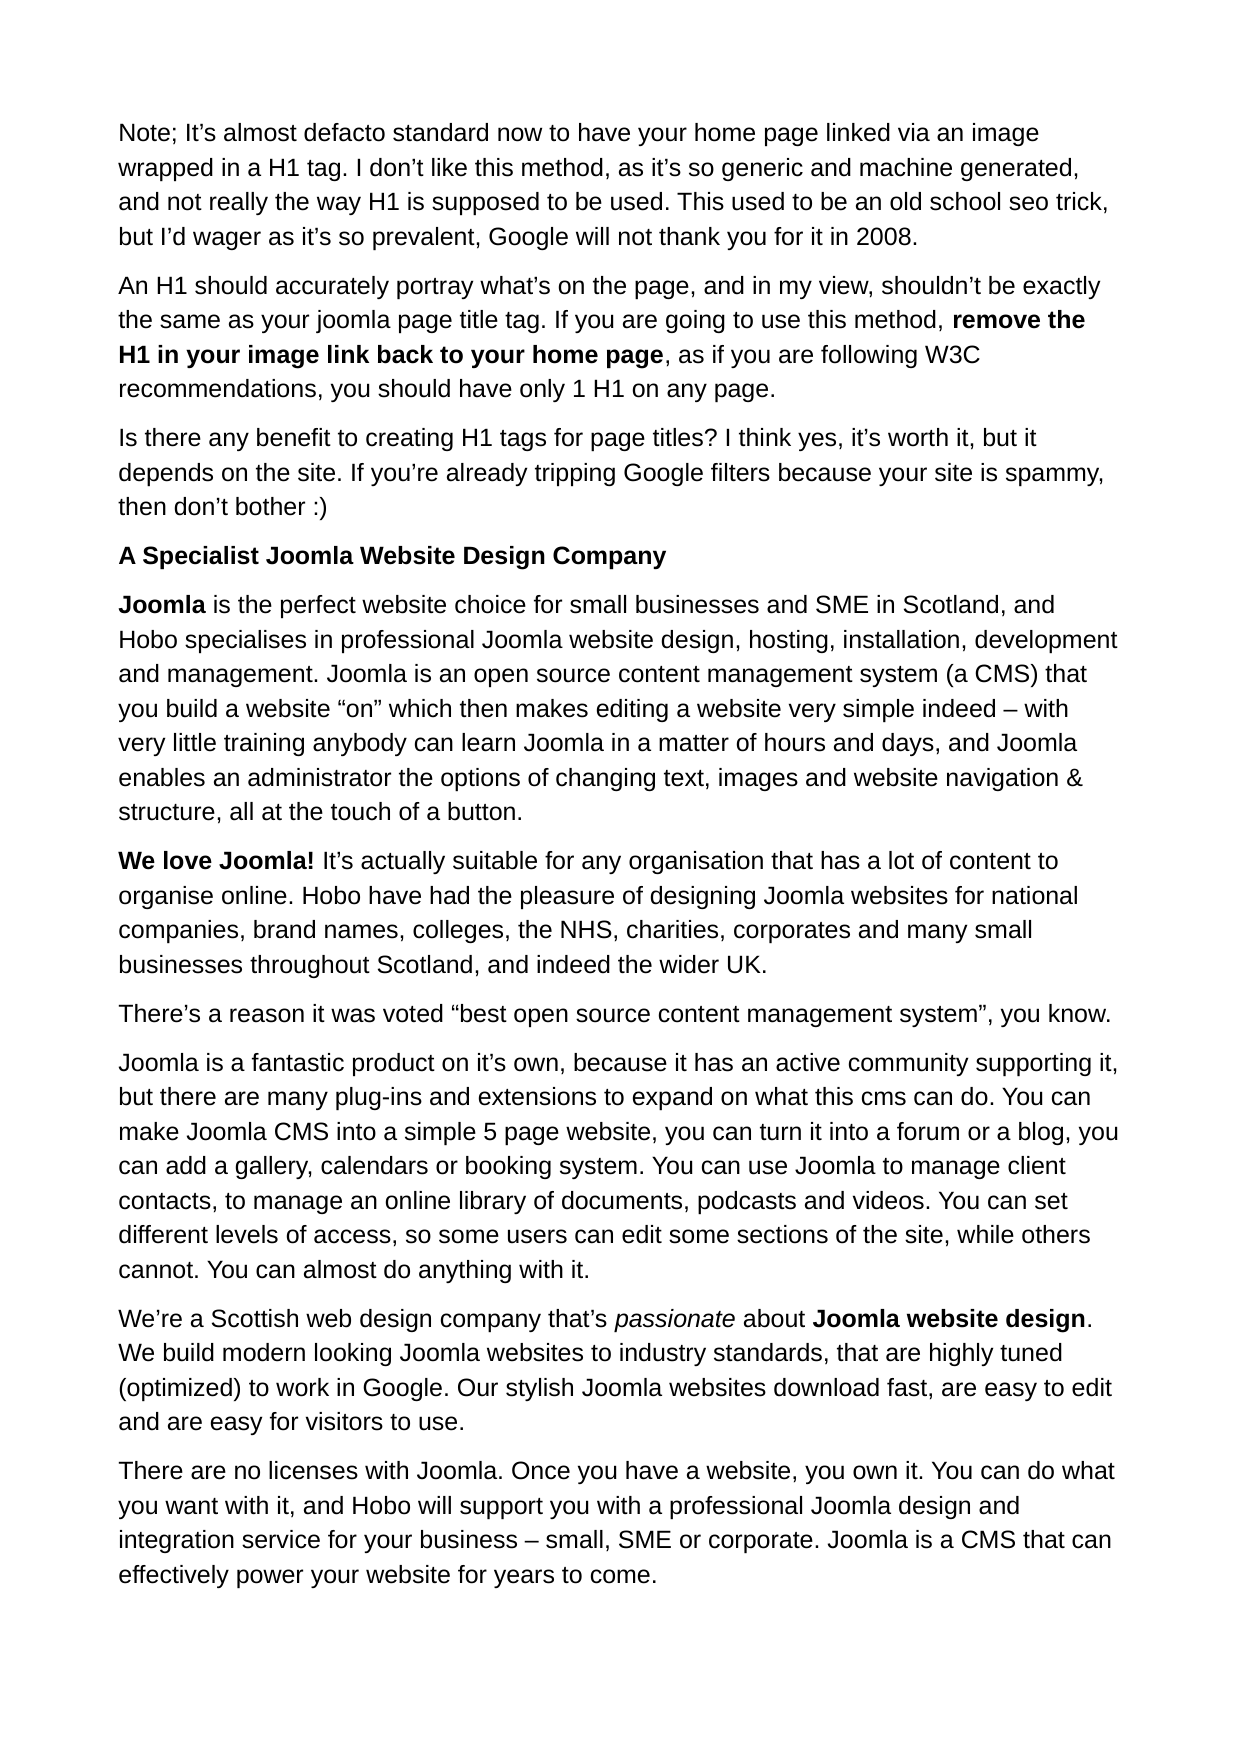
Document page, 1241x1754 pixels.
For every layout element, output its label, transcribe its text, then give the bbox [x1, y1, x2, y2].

text A Specialist Joomla Website Design Company [118, 541, 1122, 570]
text We’re a Scottish web design company that’s passionate about Joomla website design. We build modern looking Joomla websites to industry standards, that are highly tuned (optimized) to work in Google. Our stylish Joomla websites download fast, are easy to edit and are easy for visitors to use. [118, 1304, 1122, 1436]
text Note; It’s almost defacto standard now to have your home page linked via an image wrapped in a H1 tag. I don’t like this method, as it’s so generic and machine generated, and not really the way H1 is supposed to be used. This used to be an old school seo trick, but I’d wager as it’s so prevalent, Google will not thank you for it in 2008. [118, 118, 1122, 250]
text There are no licenses with Joomla. Once you have a website, you own it. You can do what you want with it, and Hobo will support you with a professional Joomla design and integration service for your business – small, SME or corporate. Joomla is a CMS that can effectively power your website for years to come. [118, 1456, 1122, 1588]
text We love Joomla! It’s actually suitable for any organisation that has a lot of content to organise online. Hobo have had the pleasure of designing Joomla websites for national companies, brand names, colleges, the NHS, charities, corporates and many small businesses throughout Scotland, and indeed the wider UK. [118, 846, 1122, 978]
text Is there any benefit to creating H1 tags for page titles? I think yes, it’s worth it, but it depends on the site. If you’re already tripping Google filters because your site is spammy, then don’t bother :) [118, 423, 1122, 521]
text There’s a reason it was voted “best open source content management system”, you know. [118, 999, 1122, 1027]
text Joomla is a fantastic product on it’s own, because it has an active community supporting it, but there are many plug-ins and extensions to expand on what this cms can do. You can make Joomla CMS into a simple 5 page website, you can turn it into a forum or a blog, you can add a gallery, calendars or booking system. You can use Joomla to manage client contacts, to manage an online library of documents, podcasts and videos. You can set different levels of access, so some users can edit some sections of the site, while others cannot. You can almost do anything with it. [118, 1048, 1122, 1283]
text Joomla is the perfect website choice for small businesses and SME in Scotland, and Hobo specialises in professional Joomla website design, hosting, installation, development and management. Joomla is an open source content management system (a CMS) that you build a website “on” which then makes editing a website very simple indeed – with very little training anybody can learn Joomla in a matter of hours and days, and Joomla enables an administrator the options of changing text, images and website navigation & structure, all at the touch of a button. [118, 590, 1122, 826]
text An H1 should accurately portray what’s on the page, and in my view, shouldn’t be exactly the same as your joomla page title tag. If you are going to use this method, remove the H1 in your image link back to your home page, as if you are following W3C recommendations, you should have only 1 H1 on any page. [118, 271, 1122, 403]
